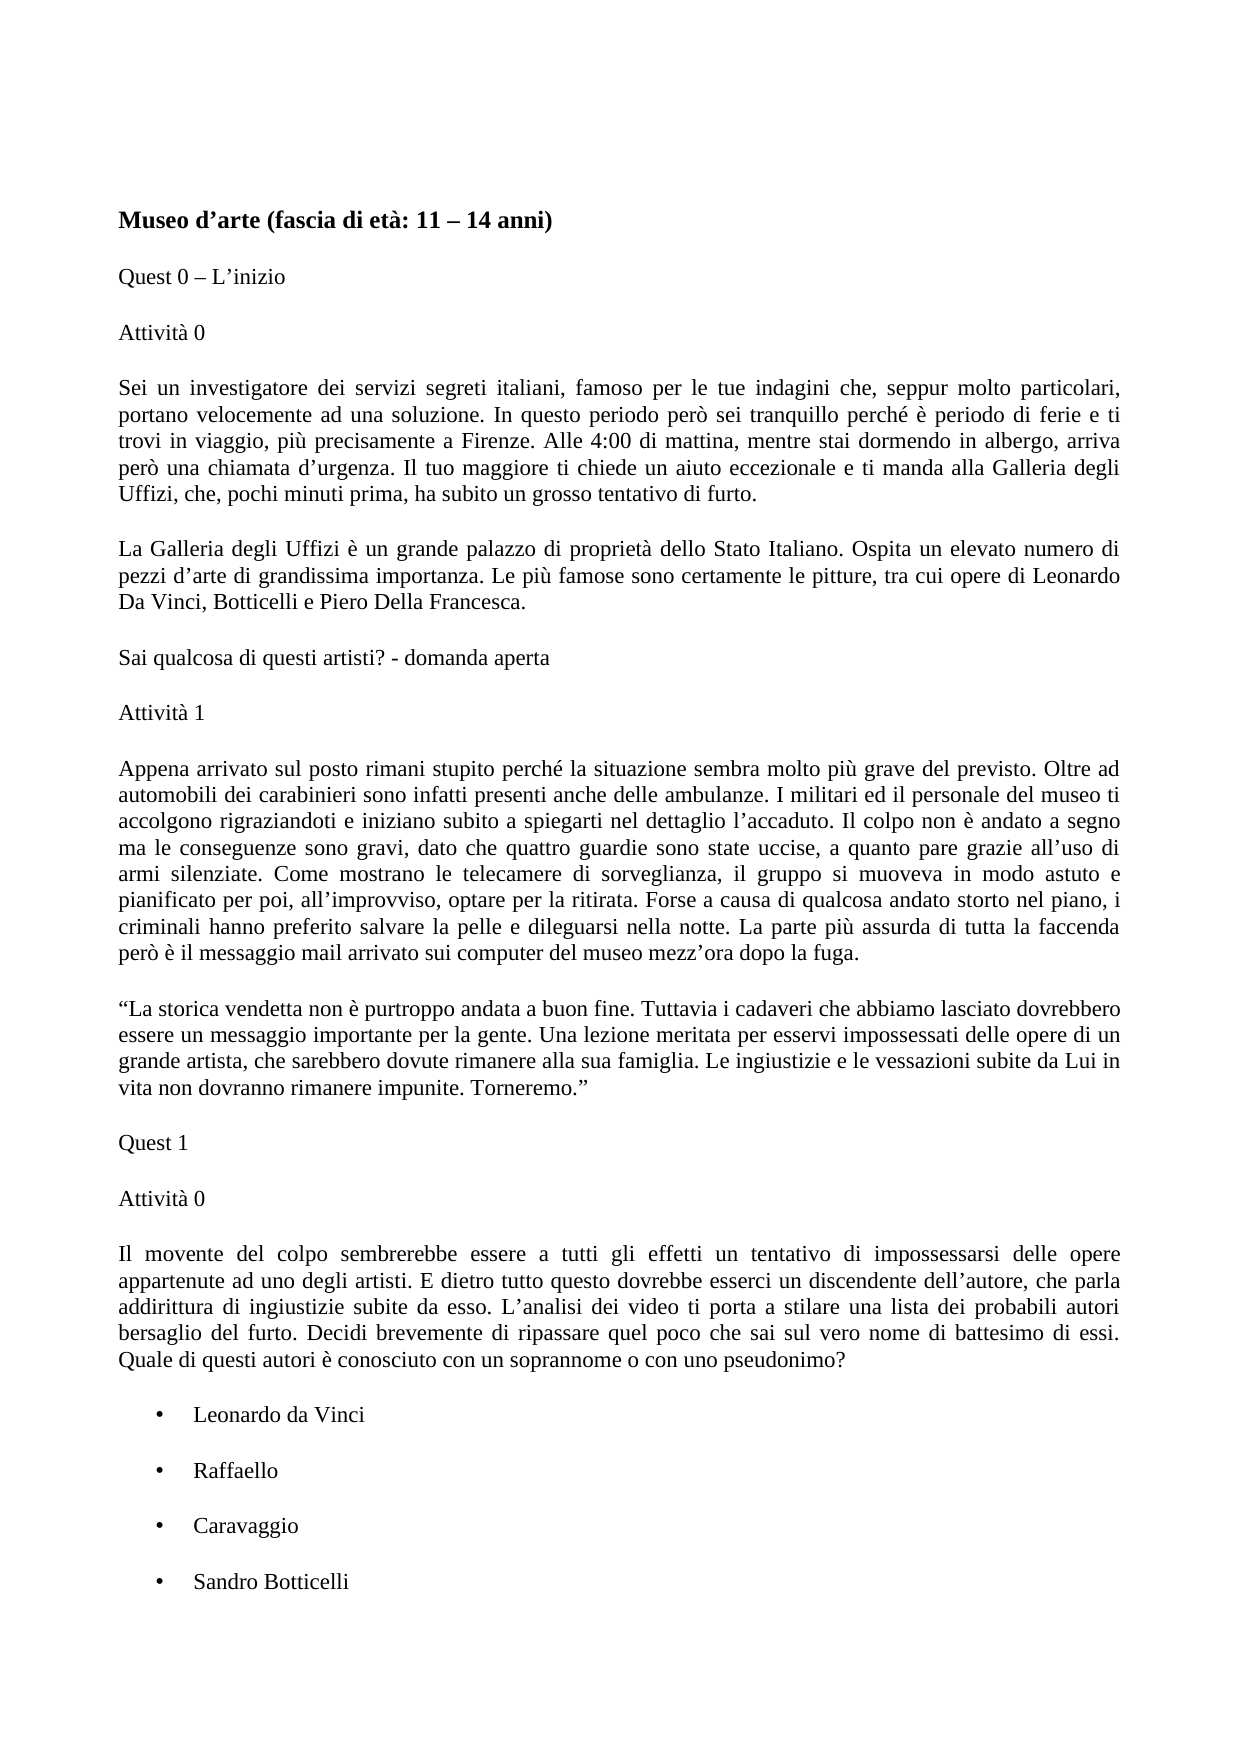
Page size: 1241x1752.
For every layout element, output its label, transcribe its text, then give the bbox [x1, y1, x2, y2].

text Sei un investigatore dei servizi segreti italiani, famoso per le tue indagini che, seppur molto particolari, portano velocemente ad una soluzione. In questo periodo però sei tranquillo perché è periodo di ferie e ti trovi in viaggio, più precisamente a Firenze. Alle 4:00 di mattina, mentre stai dormendo in albergo, arriva però una chiamata d’urgenza. Il tuo maggiore ti chiede un aiuto eccezionale e ti manda alla Galleria degli Uffizi, che, pochi minuti prima, ha subito un grosso tentativo di furto. [118, 374, 1122, 506]
text Quest 1 [118, 1129, 1122, 1156]
text Quest 0 – L’inizio [118, 263, 1122, 290]
text Attività 0 [118, 1185, 1122, 1211]
list Raffaello [156, 1457, 1122, 1483]
list Caravaggio [156, 1512, 1122, 1539]
text Sai qualcosa di questi artisti? - domanda aperta [118, 644, 1122, 670]
list Sandro Botticelli [156, 1568, 1122, 1594]
text Il movente del colpo sembrerebbe essere a tutti gli effetti un tentativo di impossessarsi delle opere appartenute ad uno degli artisti. E dietro tutto questo dovrebbe esserci un discendente dell’autore, che parla addirittura di ingiustizie subite da esso. L’analisi dei video ti porta a stilare una lista dei probabili autori bersaglio del furto. Decidi brevemente di ripassare quel poco che sai sul vero nome di battesimo di essi. Quale di questi autori è conosciuto con un soprannome o con uno pseudonimo? [118, 1240, 1122, 1372]
text Attività 0 [118, 319, 1122, 345]
list Leonardo da Vinci [156, 1401, 1122, 1428]
text Attività 1 [118, 699, 1122, 726]
text Museo d’arte (fascia di età: 11 – 14 anni) [118, 206, 1122, 234]
text Appena arrivato sul posto rimani stupito perché la situazione sembra molto più grave del previsto. Oltre ad automobili dei carabinieri sono infatti presenti anche delle ambulanze. I militari ed il personale del museo ti accolgono rigraziandoti e iniziano subito a spiegarti nel dettaglio l’accaduto. Il colpo non è andato a segno ma le conseguenze sono gravi, dato che quattro guardie sono state uccise, a quanto pare grazie all’uso di armi silenziate. Come mostrano le telecamere di sorveglianza, il gruppo si muoveva in modo astuto e pianificato per poi, all’improvviso, optare per la ritirata. Forse a causa di qualcosa andato storto nel piano, i criminali hanno preferito salvare la pelle e dileguarsi nella notte. La parte più assurda di tutta la faccenda però è il messaggio mail arrivato sui computer del museo mezz’ora dopo la fuga. [118, 755, 1122, 966]
text “La storica vendetta non è purtroppo andata a buon fine. Tuttavia i cadaveri che abbiamo lasciato dovrebbero essere un messaggio importante per la gente. Una lezione meritata per esservi impossessati delle opere di un grande artista, che sarebbero dovute rimanere alla sua famiglia. Le ingiustizie e le vessazioni subite da Lui in vita non dovranno rimanere impunite. Torneremo.” [118, 995, 1122, 1100]
text La Galleria degli Uffizi è un grande palazzo di proprietà dello Stato Italiano. Ospita un elevato numero di pezzi d’arte di grandissima importanza. Le più famose sono certamente le pitture, tra cui opere di Leonardo Da Vinci, Botticelli e Piero Della Francesca. [118, 535, 1122, 614]
